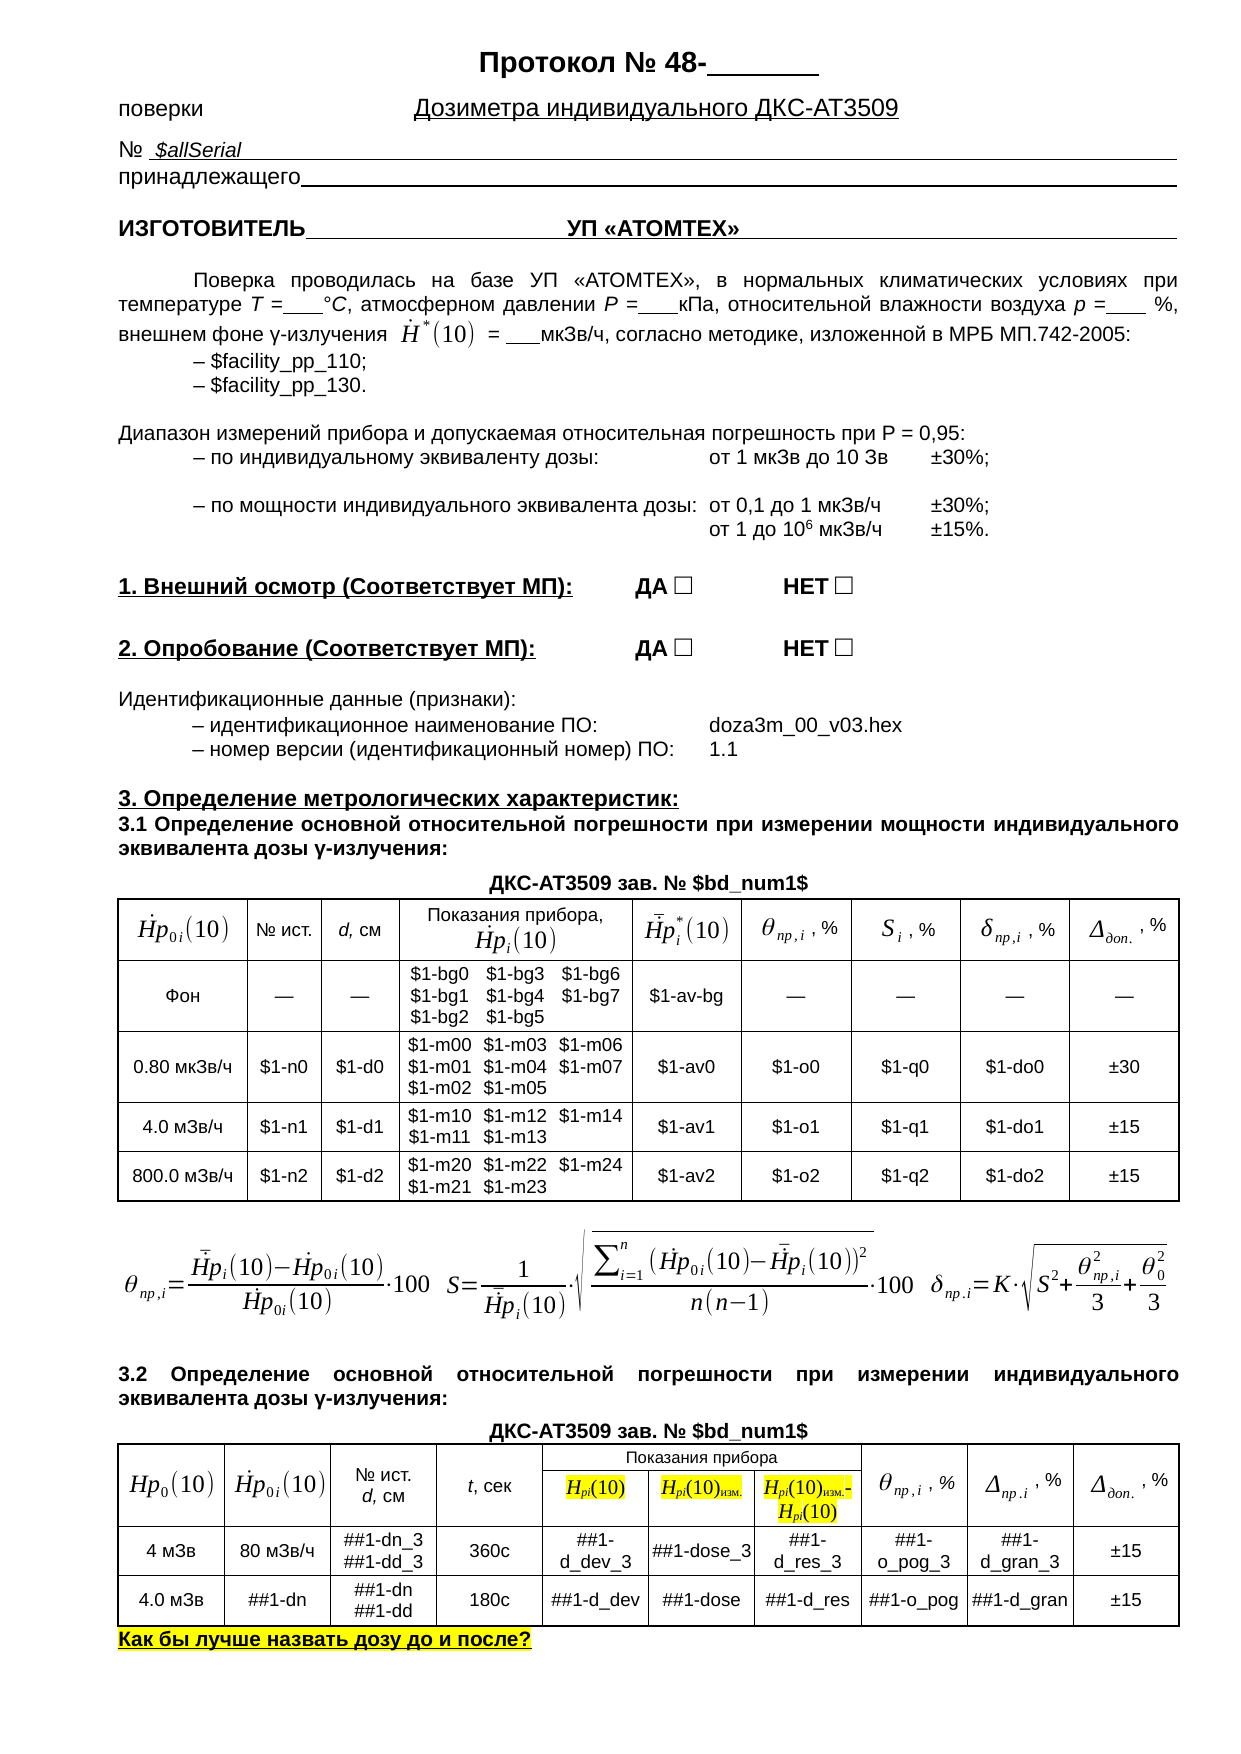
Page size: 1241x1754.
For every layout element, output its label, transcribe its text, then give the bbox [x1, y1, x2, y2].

table_cell — [248, 961, 321, 1031]
table_cell $1-av2 [633, 1152, 741, 1200]
text поверки Дозиметра индивидуального ДКС-АТ3509 [118, 93, 1179, 122]
table_cell $1-do2 [961, 1152, 1069, 1200]
table_cell $1-do1 [961, 1103, 1069, 1151]
table_cell , % [862, 1445, 967, 1526]
text – по индивидуальному эквиваленту дозы: от 1 мкЗв до 10 Зв ±30%; [118, 445, 1179, 469]
table_cell $1-d2 [322, 1152, 399, 1200]
table_cell t, сек [437, 1445, 542, 1526]
table_cell Hpi(10) [543, 1471, 648, 1526]
table_cell $1-d1 [322, 1103, 399, 1151]
table_cell ±15 [1070, 1152, 1178, 1200]
table_cell , % [852, 900, 960, 960]
table_cell ±15 [1074, 1576, 1178, 1624]
table_cell ##1-dose_3 [649, 1527, 754, 1575]
table_cell ±15 [1074, 1527, 1178, 1575]
text Поверка проводилась на базе УП «АТОМТЕХ», в нормальных климатических условиях при температуре Т = °С, атмосферном давлении Р = кПа, относительной влажности воздуха р = %, внешнем фоне γ-излучения = мкЗв/ч, согласно методике, изложенной в МРБ МП.742-2005: [118, 268, 1179, 349]
table_cell ##1-dn [225, 1576, 330, 1624]
table_cell ##1-dose [649, 1576, 754, 1624]
text № $allSerial [118, 136, 1179, 163]
text – идентификационное наименование ПО: doza3m_00_v03.hex [118, 711, 1179, 737]
table_cell $1-av-bg [633, 961, 741, 1031]
text 3.1 Определение основной относительной погрешности при измерении мощности индивидуального эквивалента дозы γ-излучения: [118, 811, 1179, 859]
table_cell d, см [322, 900, 399, 960]
table_cell — [852, 961, 960, 1031]
table_cell , % [968, 1445, 1073, 1526]
table_cell — [322, 961, 399, 1031]
table_cell [119, 900, 247, 960]
text Идентификационные данные (признаки): [118, 687, 1179, 711]
table_cell 800.0 мЗв/ч [119, 1152, 247, 1200]
table_cell Hpi(10)изм.-Hpi(10) [755, 1471, 861, 1526]
table_cell [225, 1445, 330, 1526]
table_cell $1-av1 [633, 1103, 741, 1151]
table_cell [633, 900, 741, 960]
table_cell Показания прибора, [400, 900, 632, 960]
table_cell ##1-dn ##1-dd [331, 1576, 436, 1624]
text 3. Определение метрологических характеристик: [118, 785, 1179, 811]
text ИЗГОТОВИТЕЛЬ УП «АТОМТЕХ» [118, 215, 1179, 242]
table_cell 4.0 мЗв [119, 1576, 224, 1624]
table_cell $1-q1 [852, 1103, 960, 1151]
table_cell $1-o0 [742, 1032, 851, 1102]
table_cell ##1-dn_3 ##1-dd_3 [331, 1527, 436, 1575]
table_cell ##1-d_res [755, 1576, 861, 1624]
text – номер версии (идентификационный номер) ПО: 1.1 [118, 737, 1179, 761]
table_cell № ист. [248, 900, 321, 960]
table_cell Hpi(10)изм. [649, 1471, 754, 1526]
table_cell $1-do0 [961, 1032, 1069, 1102]
table_header ДКС-АТ3509 зав. № $bd_num1$ [118, 1410, 1179, 1442]
text Диапазон измерений прибора и допускаемая относительная погрешность при Р = 0,95: [118, 421, 1179, 445]
text – $facility_pp_130. [118, 373, 1179, 397]
table_cell $1-o1 [742, 1103, 851, 1151]
table_cell Показания прибора [543, 1445, 861, 1470]
table_cell $1-q2 [852, 1152, 960, 1200]
table_cell ±30 [1070, 1032, 1178, 1102]
text Как бы лучше назвать дозу до и после? [118, 1627, 1179, 1651]
table_cell 180c [437, 1576, 542, 1624]
text – по мощности индивидуального эквивалента дозы: от 0,1 до 1 мкЗв/ч ±30%; [118, 493, 1179, 517]
table_cell ##1-o_pog [862, 1576, 967, 1624]
table_cell ##1-d_gran [968, 1576, 1073, 1624]
text 2. Опробование (Соответствует МП): ДА □ НЕТ □ [118, 629, 1179, 663]
table_cell $1-n2 [248, 1152, 321, 1200]
table_cell 360c [437, 1527, 542, 1575]
table_cell — [1070, 961, 1178, 1031]
table_header ДКС-АТ3509 зав. № $bd_num1$ [118, 859, 1179, 898]
table_cell 0.80 мкЗв/ч [119, 1032, 247, 1102]
table_cell ##1-d_gran_3 [968, 1527, 1073, 1575]
text Протокол № 48- [88, 45, 1179, 79]
table_cell ##1-d_dev [543, 1576, 648, 1624]
table_cell $1-o2 [742, 1152, 851, 1200]
table_cell № ист. d, см [331, 1445, 436, 1526]
table_cell 4.0 мЗв/ч [119, 1103, 247, 1151]
text принадлежащего [118, 163, 1179, 189]
table_cell $1-d0 [322, 1032, 399, 1102]
table_cell Фон [119, 961, 247, 1031]
table_cell $1-bg0 $1-bg1 $1-bg2 $1-bg3 $1-bg4 $1-bg5 $1-bg6 $1-bg7 [400, 961, 632, 1031]
table_cell $1-n1 [248, 1103, 321, 1151]
table_cell $1-m20 $1-m21 $1-m22 $1-m23 $1-m24 [400, 1152, 632, 1200]
table_cell [119, 1445, 224, 1526]
table_cell , % [1074, 1445, 1178, 1526]
table_cell ##1-d_dev_3 [543, 1527, 648, 1575]
table_cell — [742, 961, 851, 1031]
table_cell , % [1070, 900, 1178, 960]
table_cell ##1-o_pog_3 [862, 1527, 967, 1575]
text от 1 до 106 мкЗв/ч ±15%. [118, 517, 1179, 541]
table_cell $1-q0 [852, 1032, 960, 1102]
table_cell $1-n0 [248, 1032, 321, 1102]
text 3.2 Определение основной относительной погрешности при измерении индивидуального эквивалента дозы γ-излучения: [118, 1362, 1179, 1409]
text – $facility_pp_110; [118, 349, 1179, 373]
table_cell — [961, 961, 1069, 1031]
table_cell , % [742, 900, 851, 960]
text 1. Внешний осмотр (Соответствует МП): ДА □ НЕТ □ [118, 567, 1179, 601]
table_cell , % [961, 900, 1069, 960]
table_cell 4 мЗв [119, 1527, 224, 1575]
table_cell 80 мЗв/ч [225, 1527, 330, 1575]
table_cell $1-av0 [633, 1032, 741, 1102]
table_cell $1-m10 $1-m11 $1-m12 $1-m13 $1-m14 [400, 1103, 632, 1151]
table_cell $1-m00 $1-m01 $1-m02 $1-m03 $1-m04 $1-m05 $1-m06 $1-m07 [400, 1032, 632, 1102]
table_cell ##1-d_res_3 [755, 1527, 861, 1575]
table_cell ±15 [1070, 1103, 1178, 1151]
